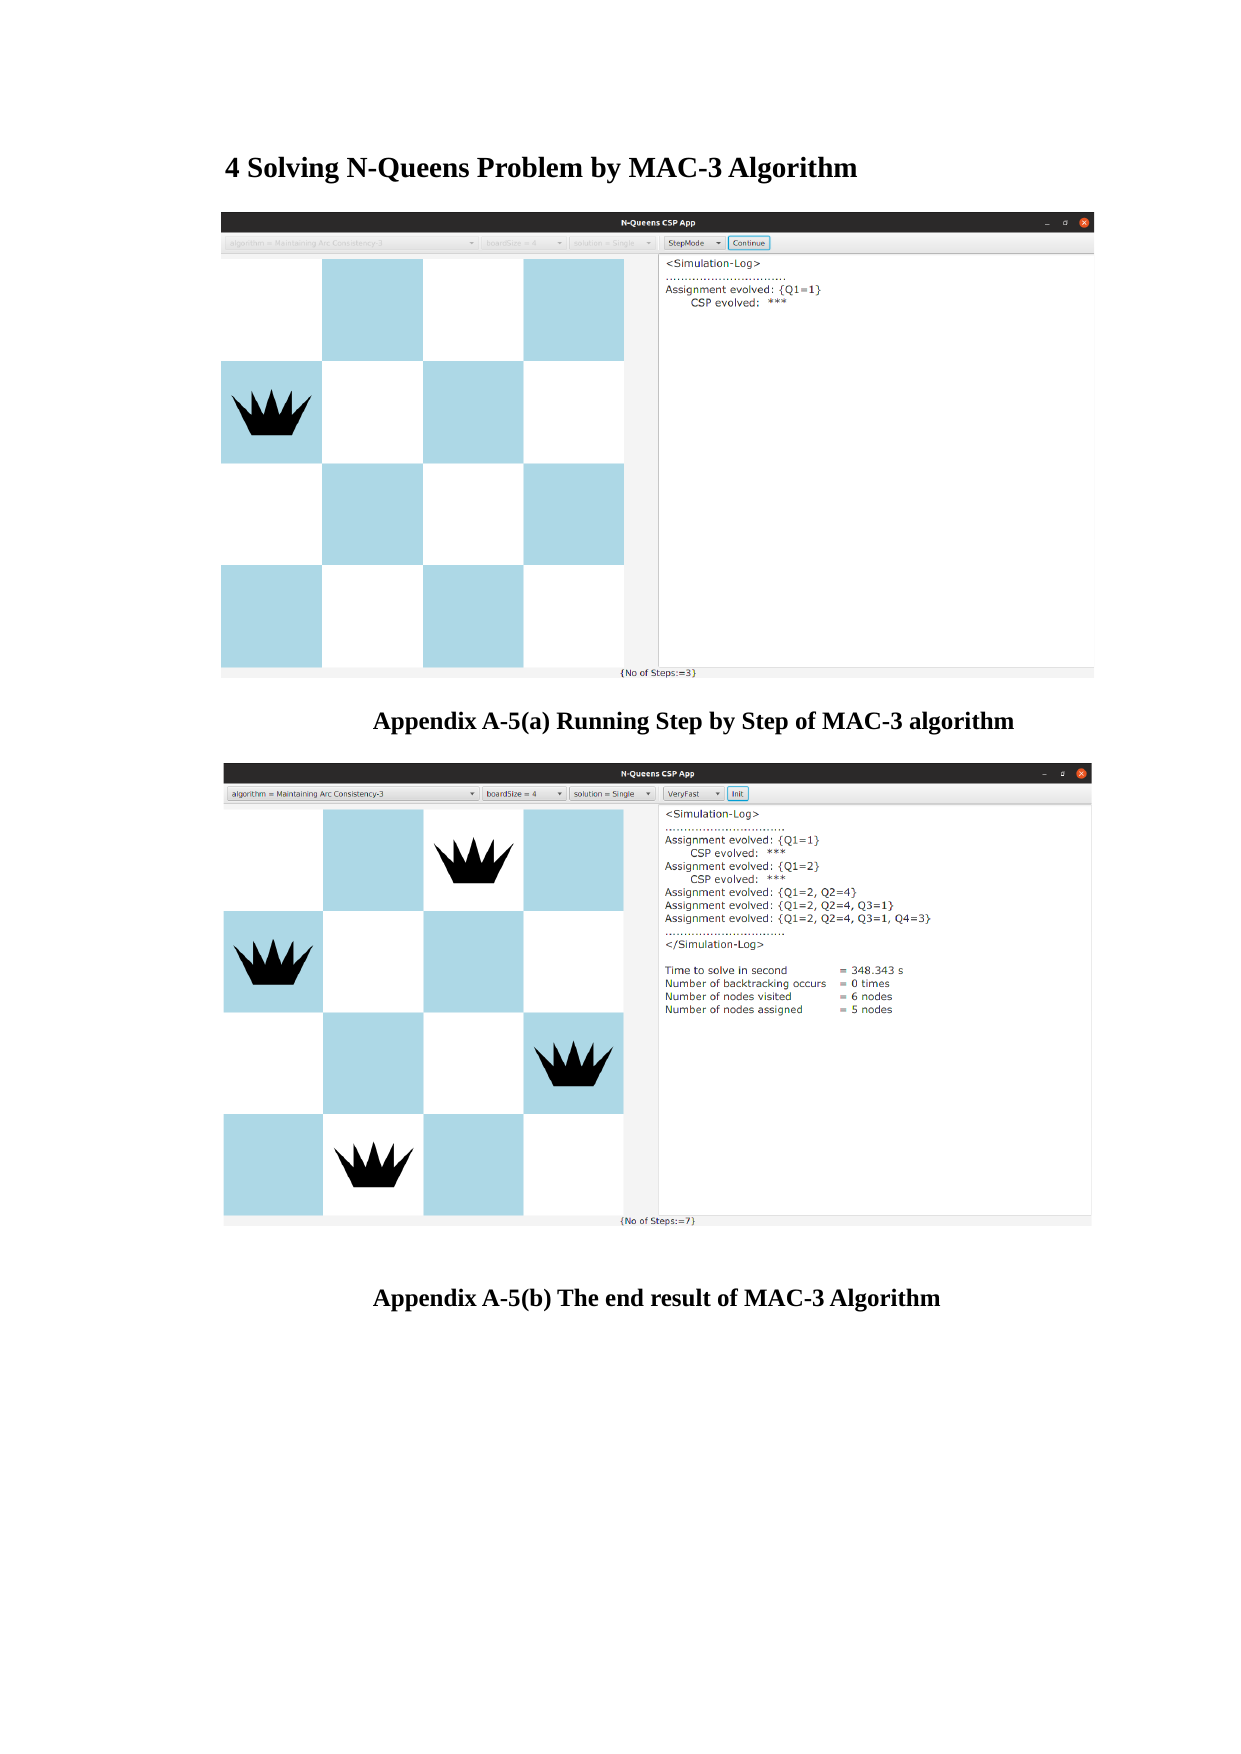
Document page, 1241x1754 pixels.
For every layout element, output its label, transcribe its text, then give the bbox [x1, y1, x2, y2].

picture [221, 212, 1095, 678]
text Appendix A-5(a) Running Step by Step of MAC-3 algorithm [225, 706, 1090, 735]
picture [223, 763, 1092, 1226]
text 4 Solving N-Queens Problem by MAC-3 Algorithm [225, 150, 1090, 183]
text Appendix A-5(b) The end result of MAC-3 Algorithm [225, 1283, 1090, 1312]
